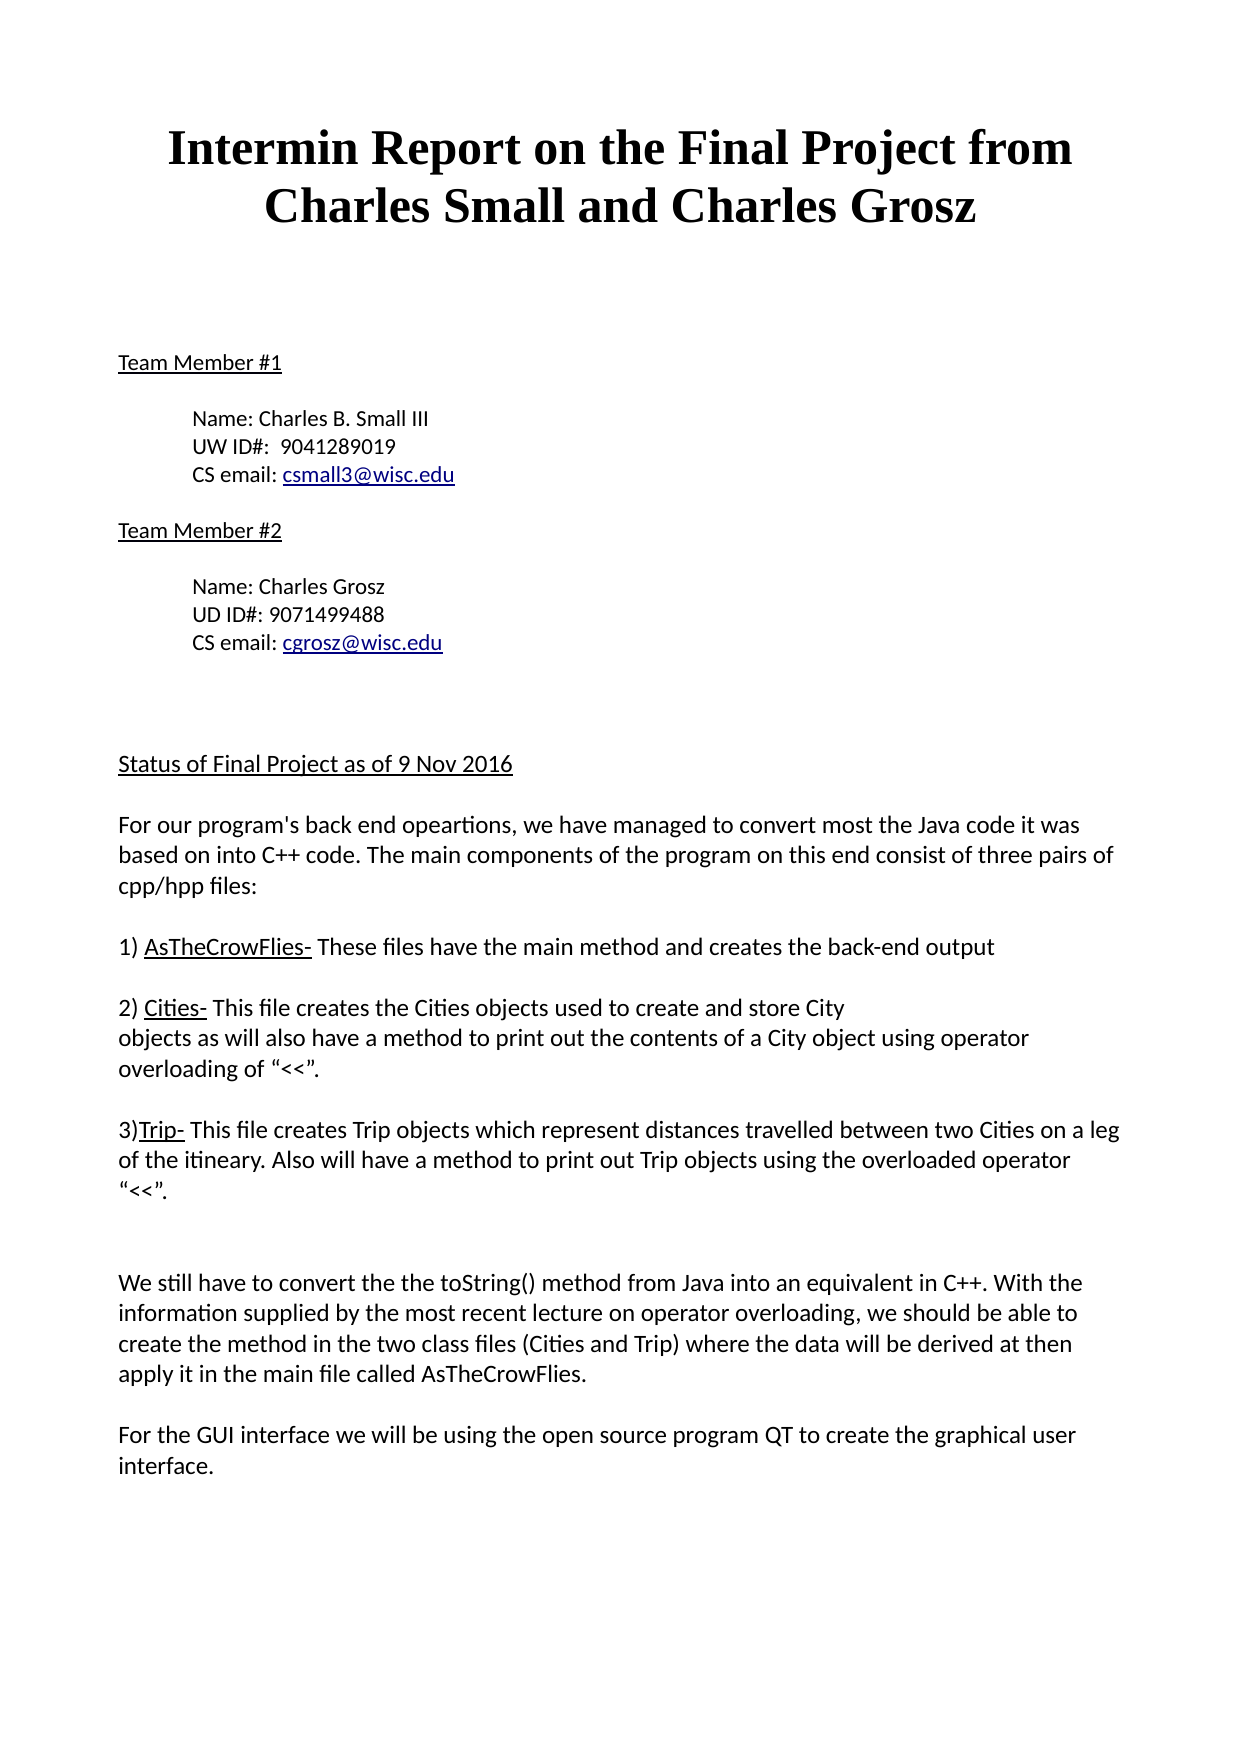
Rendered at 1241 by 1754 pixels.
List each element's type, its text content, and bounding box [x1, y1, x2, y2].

text CS email: csmall3@wisc.edu [118, 460, 1122, 488]
text Intermin Report on the Final Project from [118, 118, 1122, 176]
text For the GUI interface we will be using the open source program QT to create the graphical user interface. [118, 1419, 1122, 1480]
text UW ID#: 9041289019 [118, 432, 1122, 460]
text CS email: cgrosz@wisc.edu [118, 628, 1122, 656]
text 3)Trip- This file creates Trip objects which represent distances travelled between two Cities on a leg of the itineary. Also will have a method to print out Trip objects using the overloaded operator “<<”. [118, 1114, 1122, 1206]
text 1) AsTheCrowFlies- These files have the main method and creates the back-end output [118, 931, 1122, 962]
text Team Member #1 [118, 348, 1122, 376]
text objects as will also have a method to print out the contents of a City object using operator overloading of “<<”. [118, 1023, 1122, 1084]
text Status of Final Project as of 9 Nov 2016 [118, 748, 1122, 778]
text We still have to convert the the toString() method from Java into an equivalent in C++. With the information supplied by the most recent lecture on operator overloading, we should be able to create the method in the two class files (Cities and Trip) where the data will be derived at then apply it in the main file called AsTheCrowFlies. [118, 1267, 1122, 1389]
text UD ID#: 9071499488 [118, 600, 1122, 628]
text Charles Small and Charles Grosz [118, 176, 1122, 233]
text Team Member #2 [118, 516, 1122, 544]
text Name: Charles Grosz [118, 572, 1122, 600]
text For our program's back end opeartions, we have managed to convert most the Java code it was based on into C++ code. The main components of the program on this end consist of three pairs of cpp/hpp files: [118, 809, 1122, 901]
text 2) Cities- This file creates the Cities objects used to create and store City [118, 992, 1122, 1023]
text Name: Charles B. Small III [118, 404, 1122, 432]
